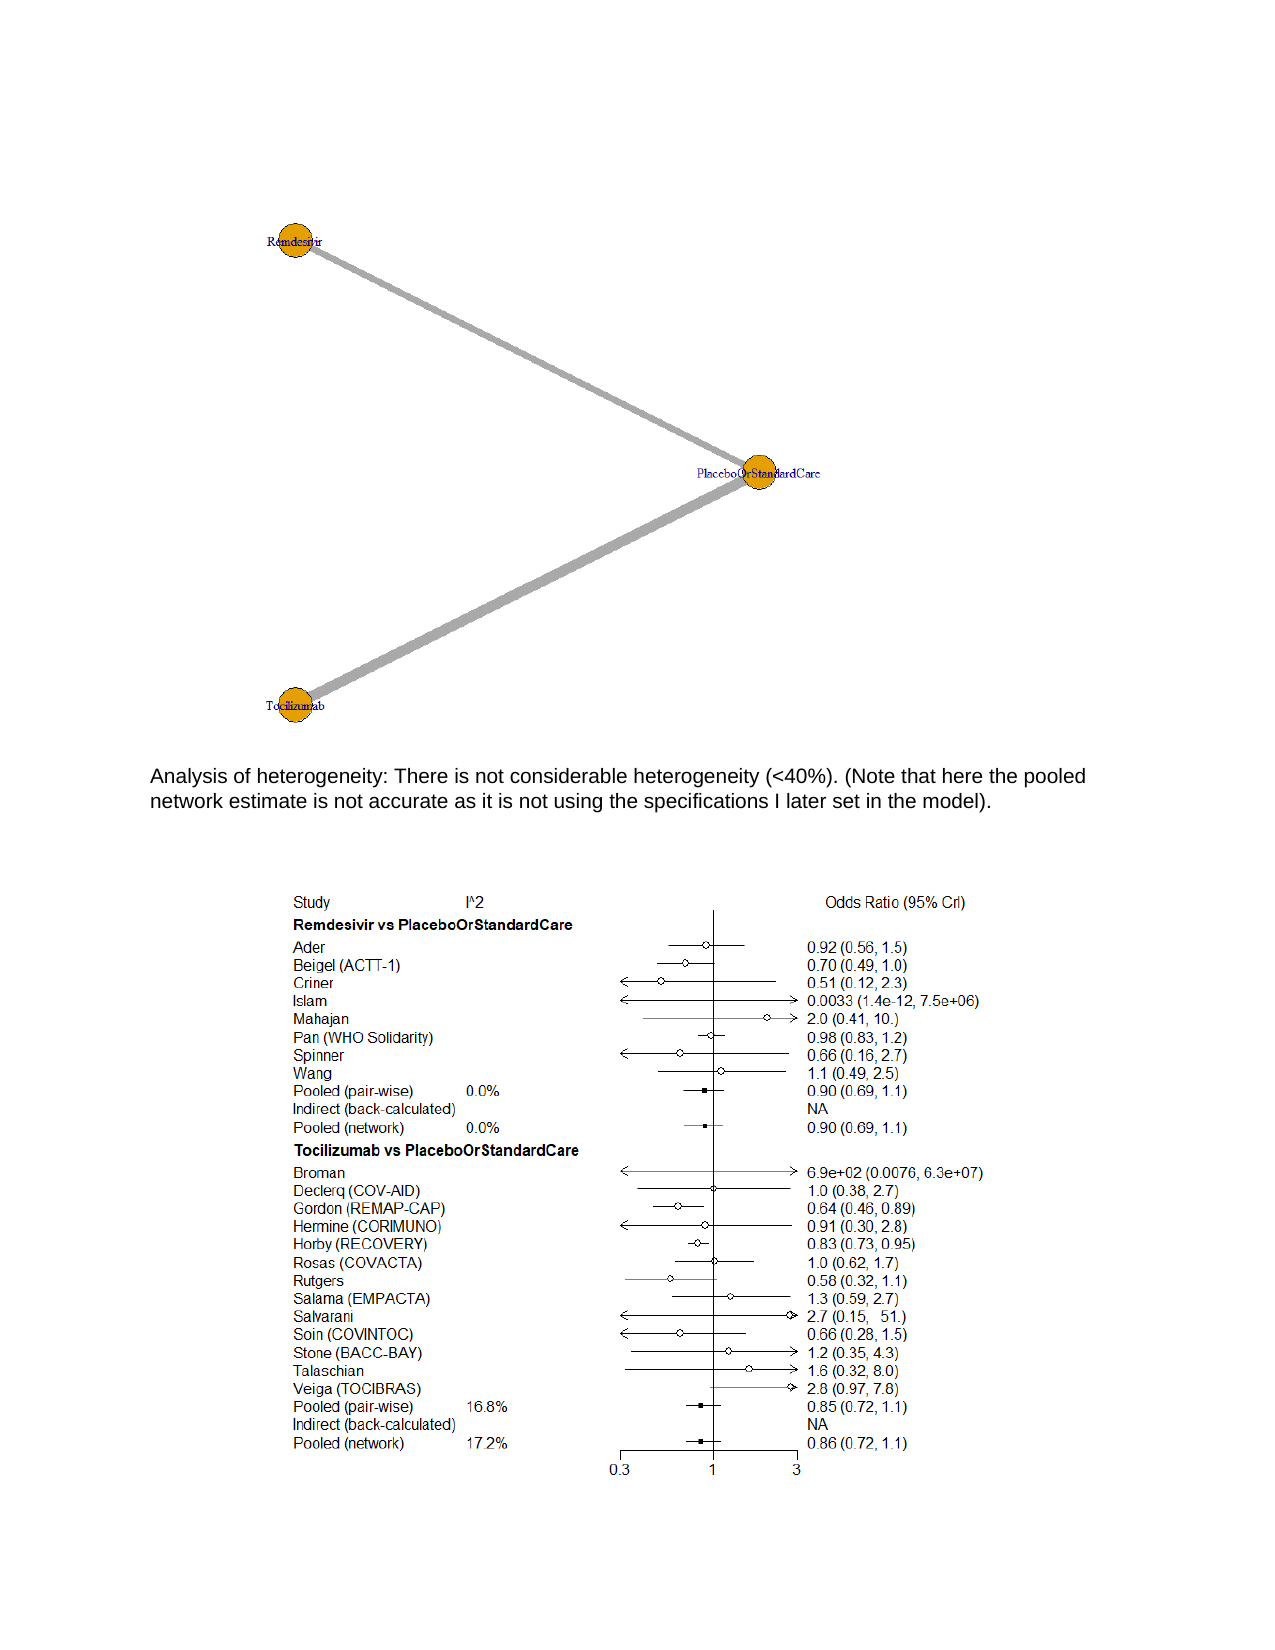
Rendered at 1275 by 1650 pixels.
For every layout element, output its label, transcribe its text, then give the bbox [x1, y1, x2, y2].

text Analysis of heterogeneity: There is not considerable heterogeneity (<40%). (Note that here the pooled network estimate is not accurate as it is not using the specifications I later set in the model). [150, 764, 1125, 813]
